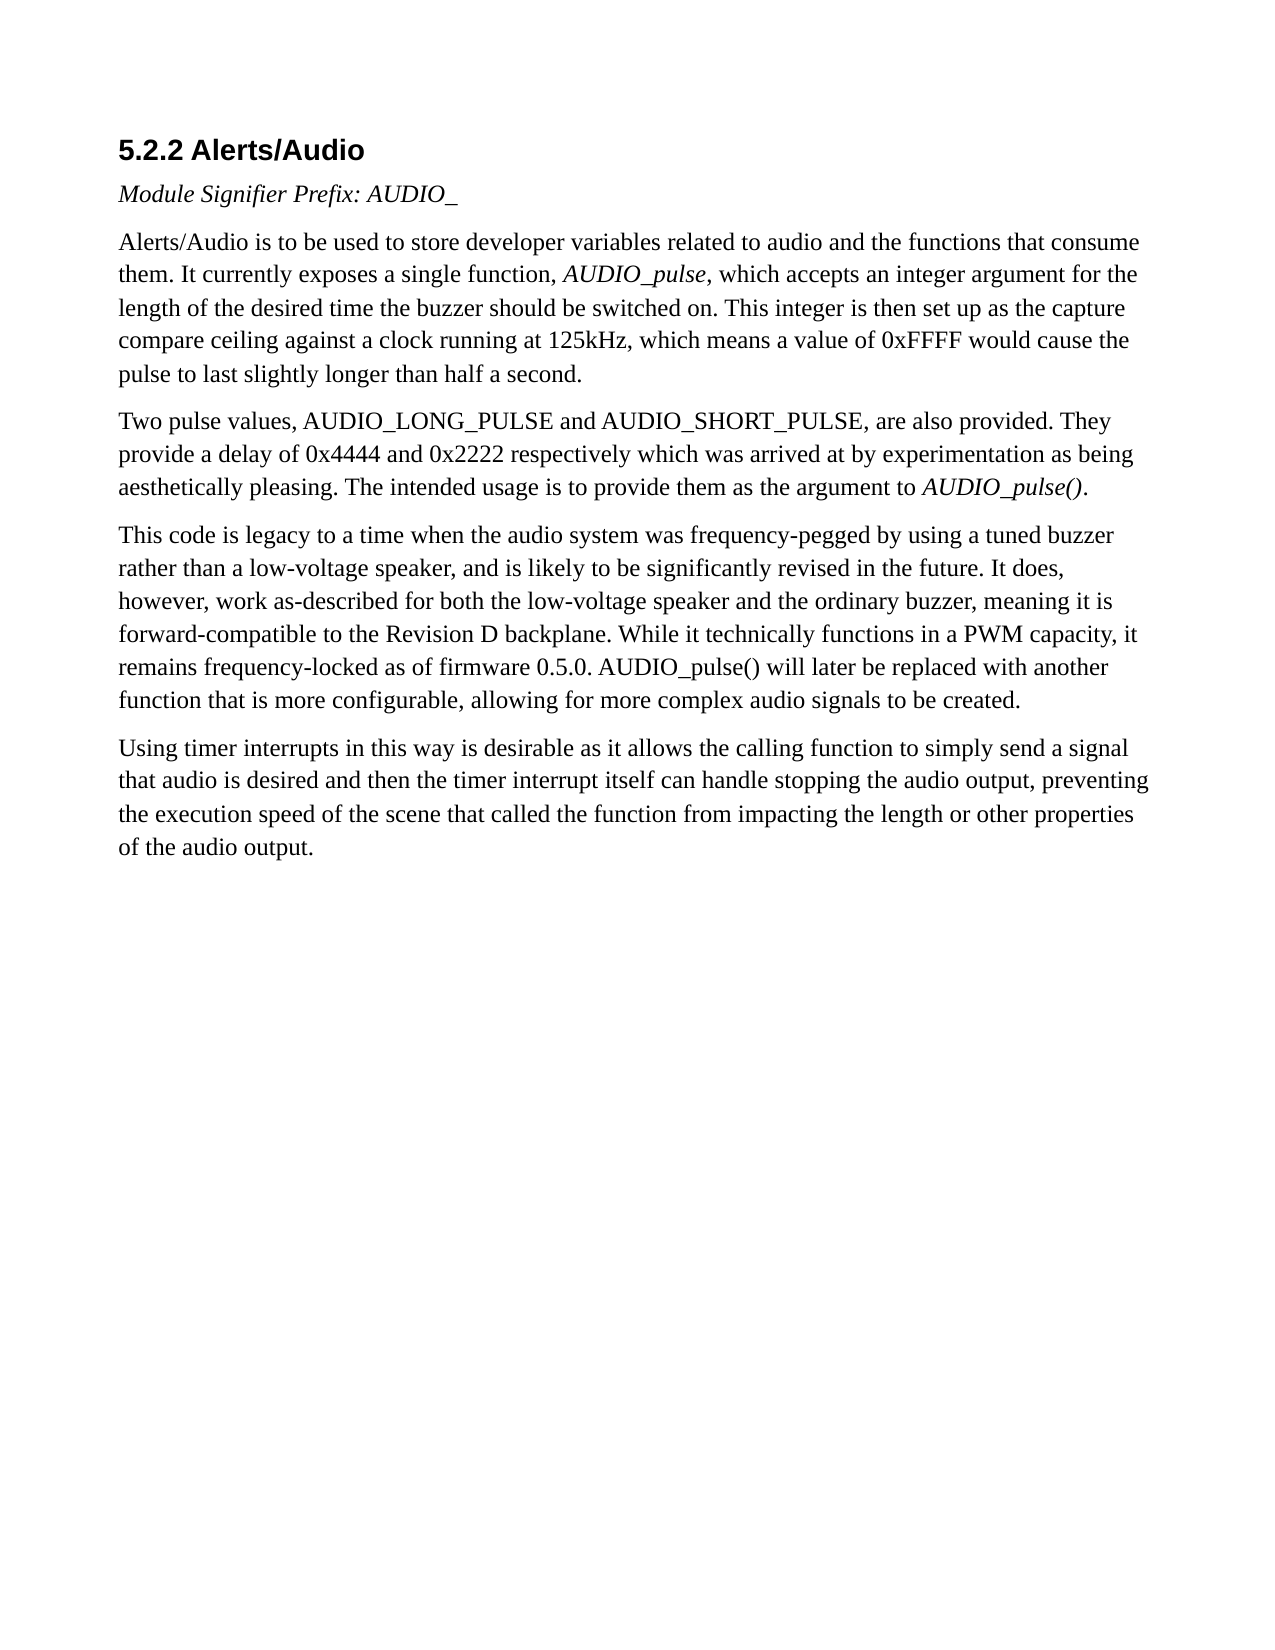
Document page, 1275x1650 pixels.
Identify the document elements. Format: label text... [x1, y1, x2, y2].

text Two pulse values, AUDIO_LONG_PULSE and AUDIO_SHORT_PULSE, are also provided. They provide a delay of 0x4444 and 0x2222 respectively which was arrived at by experimentation as being aesthetically pleasing. The intended usage is to provide them as the argument to AUDIO_pulse(). [118, 406, 1157, 501]
text This code is legacy to a time when the audio system was frequency-pegged by using a tuned buzzer rather than a low-voltage speaker, and is likely to be significantly revised in the future. It does, however, work as-described for both the low-voltage speaker and the ordinary buzzer, meaning it is forward-compatible to the Revision D backplane. While it technically functions in a PWM capacity, it remains frequency-locked as of firmware 0.5.0. AUDIO_pulse() will later be replaced with another function that is more configurable, allowing for more complex audio signals to be created. [118, 520, 1157, 714]
subtitle 5.2.2 Alerts/Audio [118, 133, 1157, 166]
text Module Signifier Prefix: AUDIO_ [118, 179, 1157, 208]
text Using timer interrupts in this way is desirable as it allows the calling function to simply send a signal that audio is desired and then the timer interrupt itself can handle stopping the audio output, preventing the execution speed of the scene that called the function from impacting the length or other properties of the audio output. [118, 733, 1157, 860]
text Alerts/Audio is to be used to store developer variables related to audio and the functions that consume them. It currently exposes a single function, AUDIO_pulse, which accepts an integer argument for the length of the desired time the buzzer should be switched on. This integer is then set up as the capture compare ceiling against a clock running at 125kHz, which means a value of 0xFFFF would cause the pulse to last slightly longer than half a second. [118, 227, 1157, 387]
